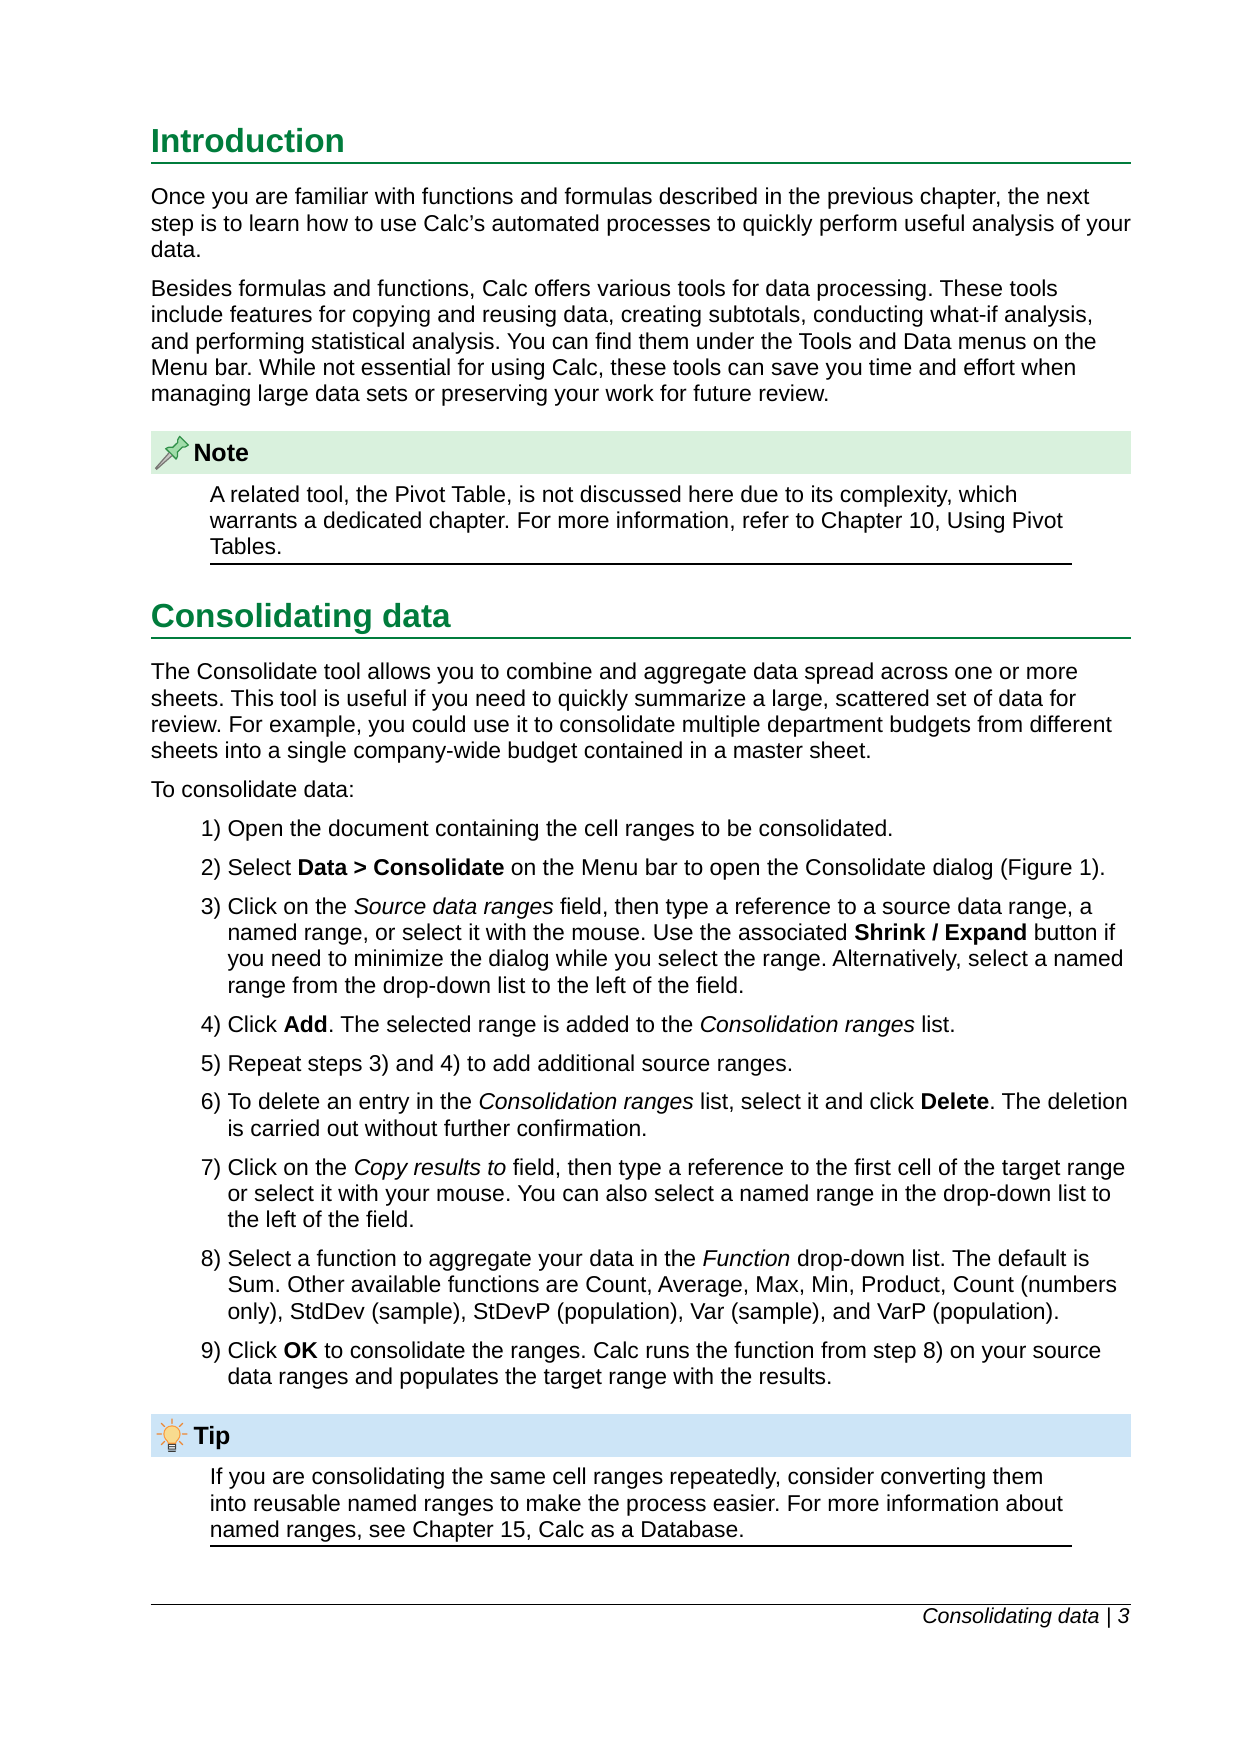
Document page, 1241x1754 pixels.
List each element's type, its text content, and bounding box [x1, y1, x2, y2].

list Click on the Source data ranges field, then type a reference to a source data range, a named range, or select it with the mouse. Use the associated Shrink / Expand button if you need to minimize the dialog while you select the range. Alternatively, select a named range from the drop-down list to the left of the field. [227, 893, 1131, 998]
list Select a function to aggregate your data in the Function drop-down list. The default is Sum. Other available functions are Count, Average, Max, Min, Product, Count (numbers only), StdDev (sample), StDevP (population), Var (sample), and VarP (population). [227, 1245, 1131, 1324]
text Besides formulas and functions, Calc offers various tools for data processing. These tools include features for copying and reusing data, creating subtotals, conducting what-if analysis, and performing statistical analysis. You can find them under the Tools and Data menus on the Menu bar. While not essential for using Calc, these tools can save you time and effort when managing large data sets or preserving your work for future review. [151, 275, 1131, 407]
text If you are consolidating the same cell ranges repeatedly, consider converting them into reusable named ranges to make the process easier. For more information about named ranges, see Chapter 15, Calc as a Database. [209, 1463, 1072, 1547]
text The Consolidate tool allows you to combine and aggregate data spread across one or more sheets. This tool is useful if you need to quickly summarize a large, scattered set of data for review. For example, you could use it to consolidate multiple department budgets from different sheets into a single company-wide budget contained in a master sheet. [151, 658, 1131, 764]
list To delete an entry in the Consolidation ranges list, select it and click Delete. The deletion is carried out without further confirmation. [227, 1088, 1131, 1141]
subtitle Introduction [151, 121, 1131, 162]
list Click OK to consolidate the ranges. Calc runs the function from step 8) on your source data ranges and populates the target range with the results. [227, 1337, 1131, 1389]
list Select Data > Consolidate on the Menu bar to open the Consolidate dialog (Figure 1). [227, 854, 1131, 880]
subtitle Consolidating data [151, 596, 1131, 637]
text Once you are familiar with functions and formulas described in the previous chapter, the next step is to learn how to use Calc’s automated processes to quickly perform useful analysis of your data. [151, 183, 1131, 262]
subtitle Note [151, 431, 1131, 474]
list Repeat steps 3) and 4) to add additional source ranges. [227, 1049, 1131, 1076]
text A related tool, the Pivot Table, is not discussed here due to its complexity, which warrants a dedicated chapter. For more information, refer to Chapter 10, Using Pivot Tables. [209, 481, 1072, 565]
list Click Add. The selected range is added to the Consolidation ranges list. [227, 1011, 1131, 1037]
list Open the document containing the cell ranges to be consolidated. [227, 815, 1131, 841]
subtitle Tip [151, 1414, 1131, 1457]
list To consolidate data: [151, 776, 1131, 802]
list Click on the Copy results to field, then type a reference to the first cell of the target range or select it with your mouse. You can also select a named range in the drop-down list to the left of the field. [227, 1153, 1131, 1233]
